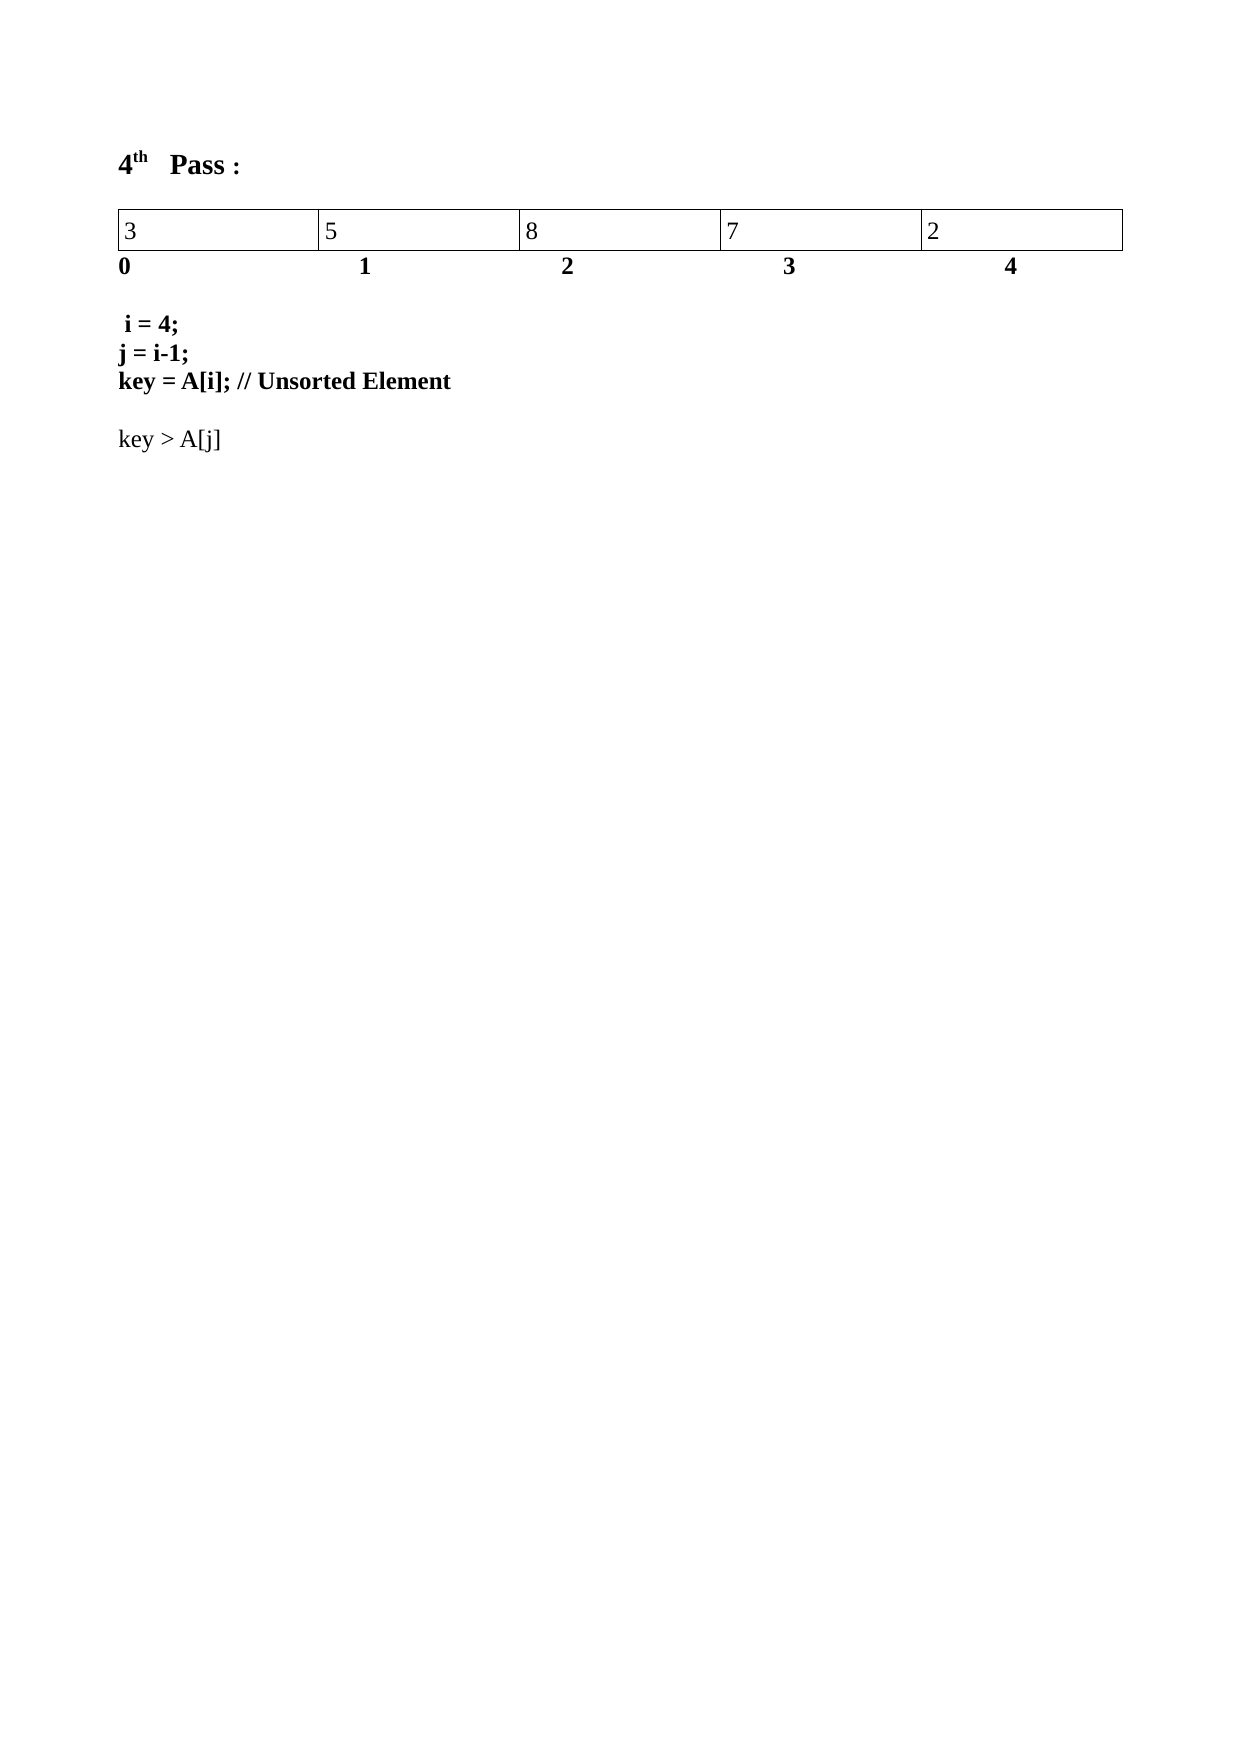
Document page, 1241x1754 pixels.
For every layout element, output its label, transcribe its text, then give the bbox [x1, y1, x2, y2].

text key > A[j] [118, 424, 1122, 453]
text j = i-1; [118, 338, 1122, 366]
text key = A[i]; // Unsorted Element [118, 366, 1122, 395]
text 0 1 2 3 4 [118, 251, 1122, 280]
table_header 5 [319, 210, 519, 250]
table_header 7 [721, 210, 921, 250]
table_header 8 [520, 210, 720, 250]
table_header 2 [922, 210, 1122, 250]
text 4th Pass : [118, 147, 1122, 180]
table_header 3 [119, 210, 318, 250]
text i = 4; [118, 309, 1122, 338]
